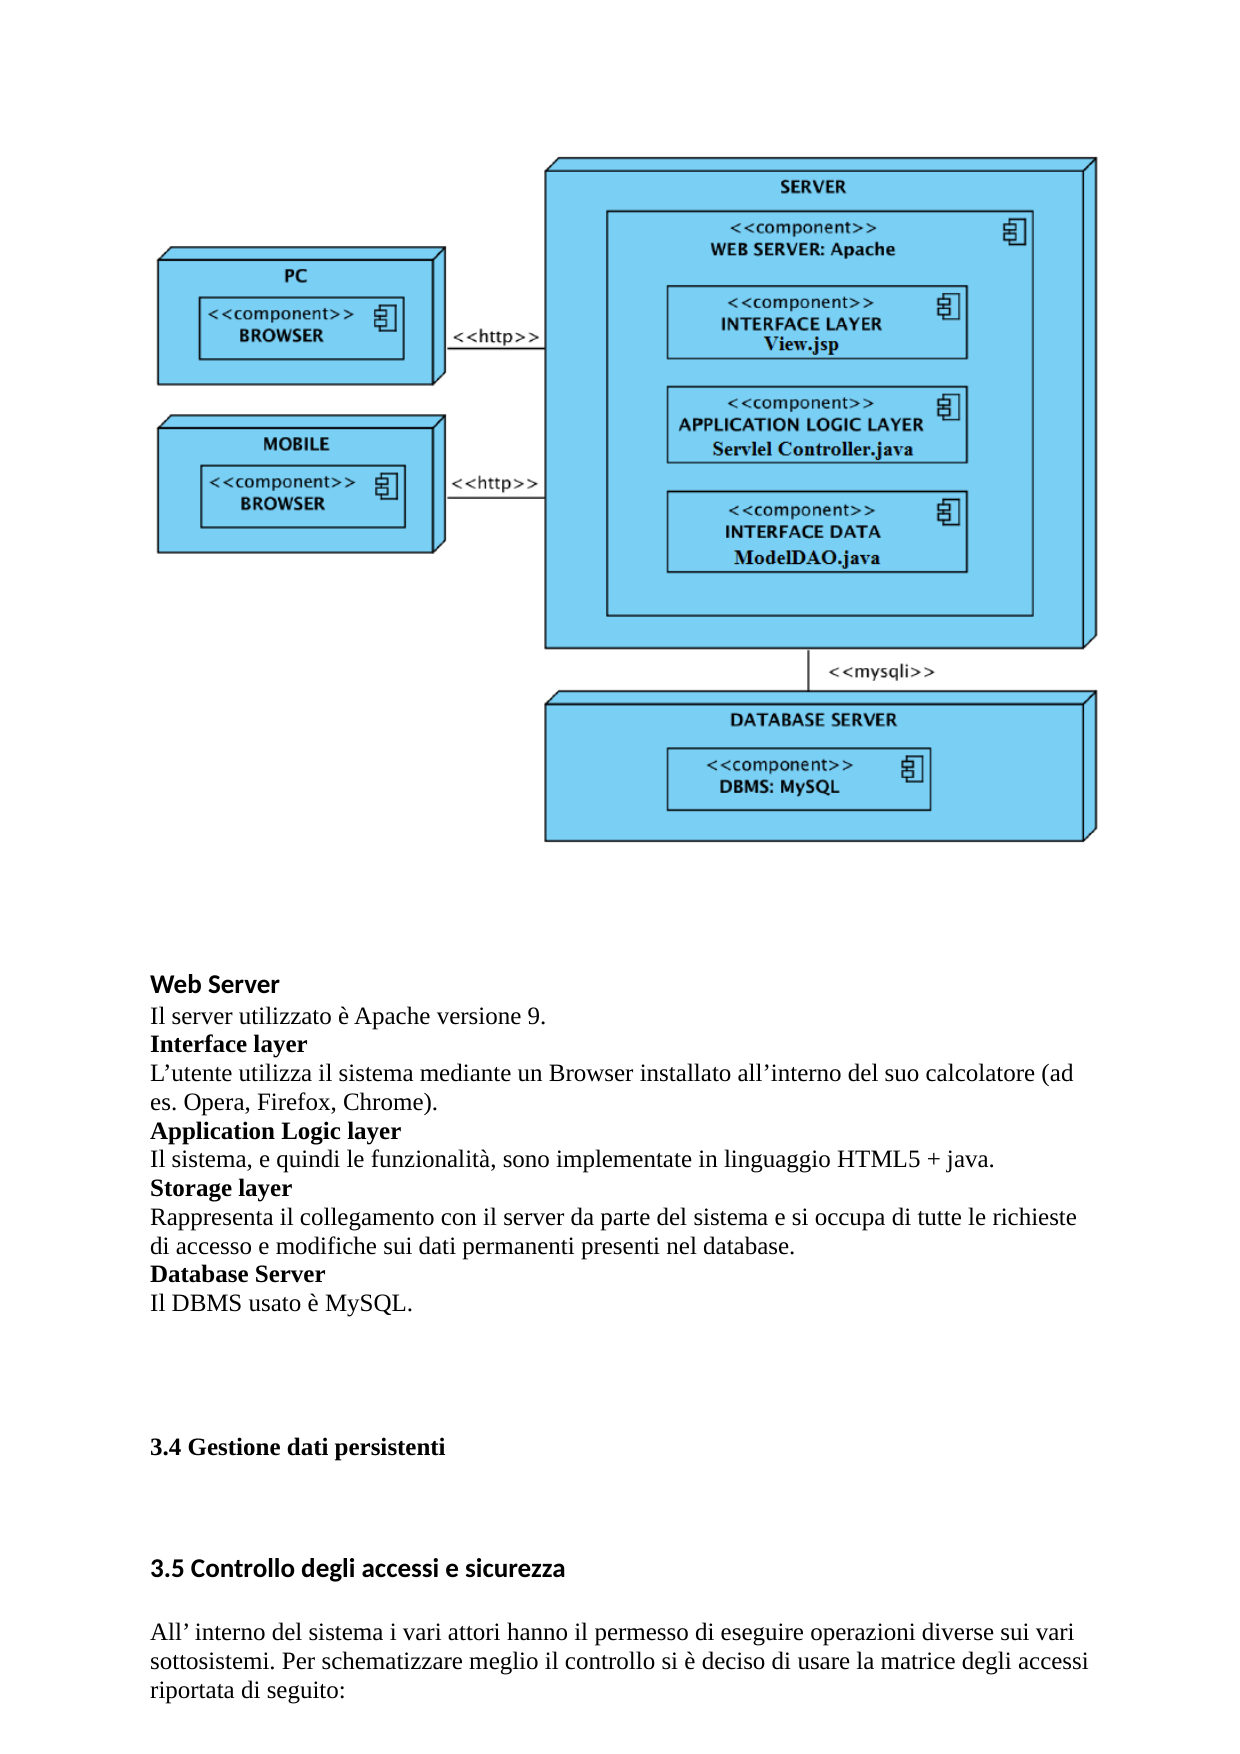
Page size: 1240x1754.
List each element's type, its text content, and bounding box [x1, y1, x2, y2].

text Il server utilizzato è Apache versione 9. [150, 1001, 1091, 1029]
text All’ interno del sistema i vari attori hanno il permesso di eseguire operazioni diverse sui vari sottosistemi. Per schematizzare meglio il controllo si è deciso di usare la matrice degli accessi riportata di seguito: [150, 1617, 1091, 1703]
text di accesso e modifiche sui dati permanenti presenti nel database. [150, 1231, 1091, 1259]
text Database Server [150, 1259, 1091, 1288]
text Rappresenta il collegamento con il server da parte del sistema e si occupa di tutte le richieste [150, 1202, 1091, 1231]
text Interface layer [150, 1029, 1091, 1058]
text 3.5 Controllo degli accessi e sicurezza [150, 1551, 1091, 1584]
text Il sistema, e quindi le funzionalità, sono implementate in linguaggio HTML5 + java. [150, 1144, 1091, 1173]
text Storage layer [150, 1173, 1091, 1202]
text L’utente utilizza il sistema mediante un Browser installato all’interno del suo calcolatore (ad [150, 1058, 1091, 1087]
text Web Server [150, 968, 1091, 1001]
text Application Logic layer [150, 1116, 1091, 1144]
text 3.4 Gestione dati persistenti [150, 1432, 1091, 1461]
text es. Opera, Firefox, Chrome). [150, 1087, 1091, 1116]
text Il DBMS usato è MySQL. [150, 1288, 1091, 1317]
